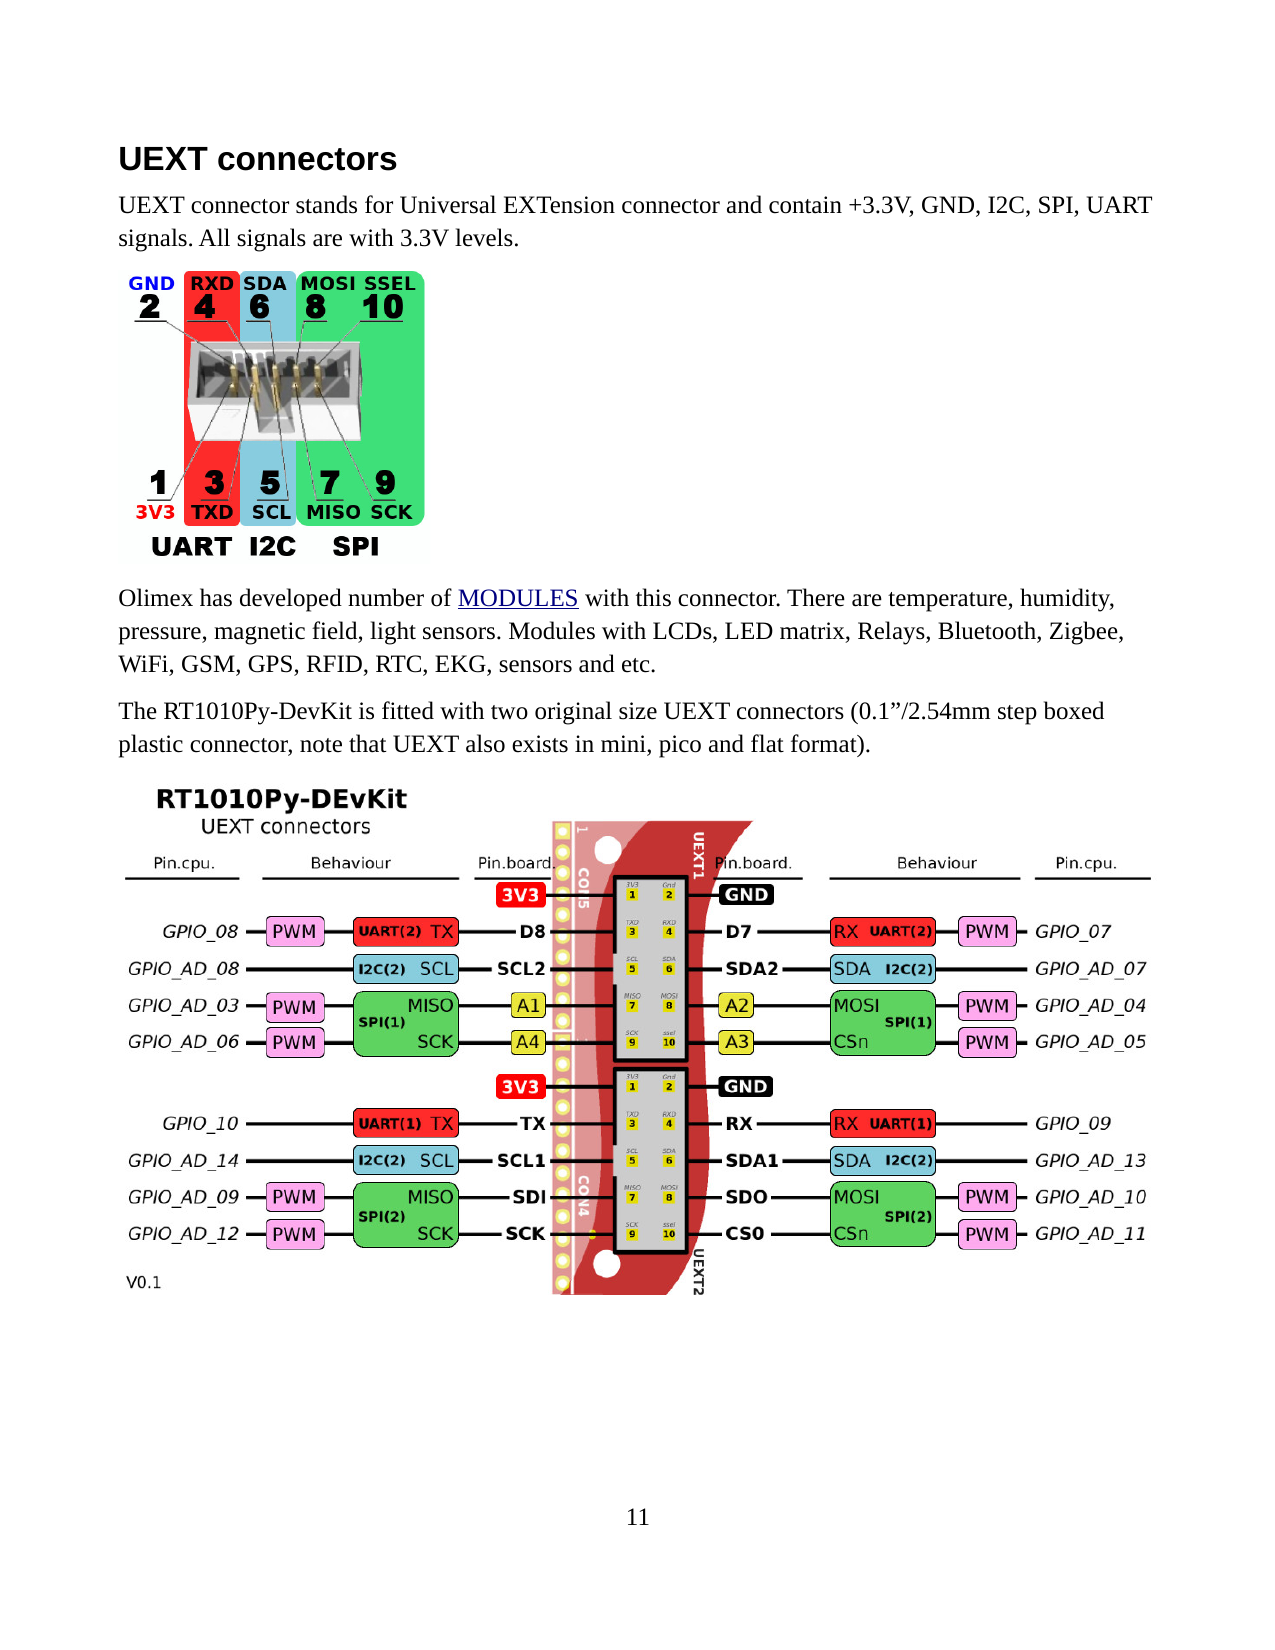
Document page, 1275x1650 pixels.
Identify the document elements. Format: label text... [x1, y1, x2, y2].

text Olimex has developed number of MODULES with this connector. There are temperature, humidity, pressure, magnetic field, light sensors. Modules with LCDs, LED matrix, Relays, Bluetooth, Zigbee, WiFi, GSM, GPS, RFID, RTC, EKG, sensors and etc. [118, 583, 1157, 677]
picture [118, 777, 1157, 1295]
text The RT1010Py-DevKit is fitted with two original size UEXT connectors (0.1”/2.54mm step boxed plastic connector, note that UEXT also exists in mini, pico and flat format). [118, 696, 1157, 758]
text UEXT connector stands for Universal EXTension connector and contain +3.3V, GND, I2C, SPI, UART signals. All signals are with 3.3V levels. [118, 190, 1157, 252]
picture [118, 270, 431, 564]
subtitle UEXT connectors [118, 139, 1157, 178]
